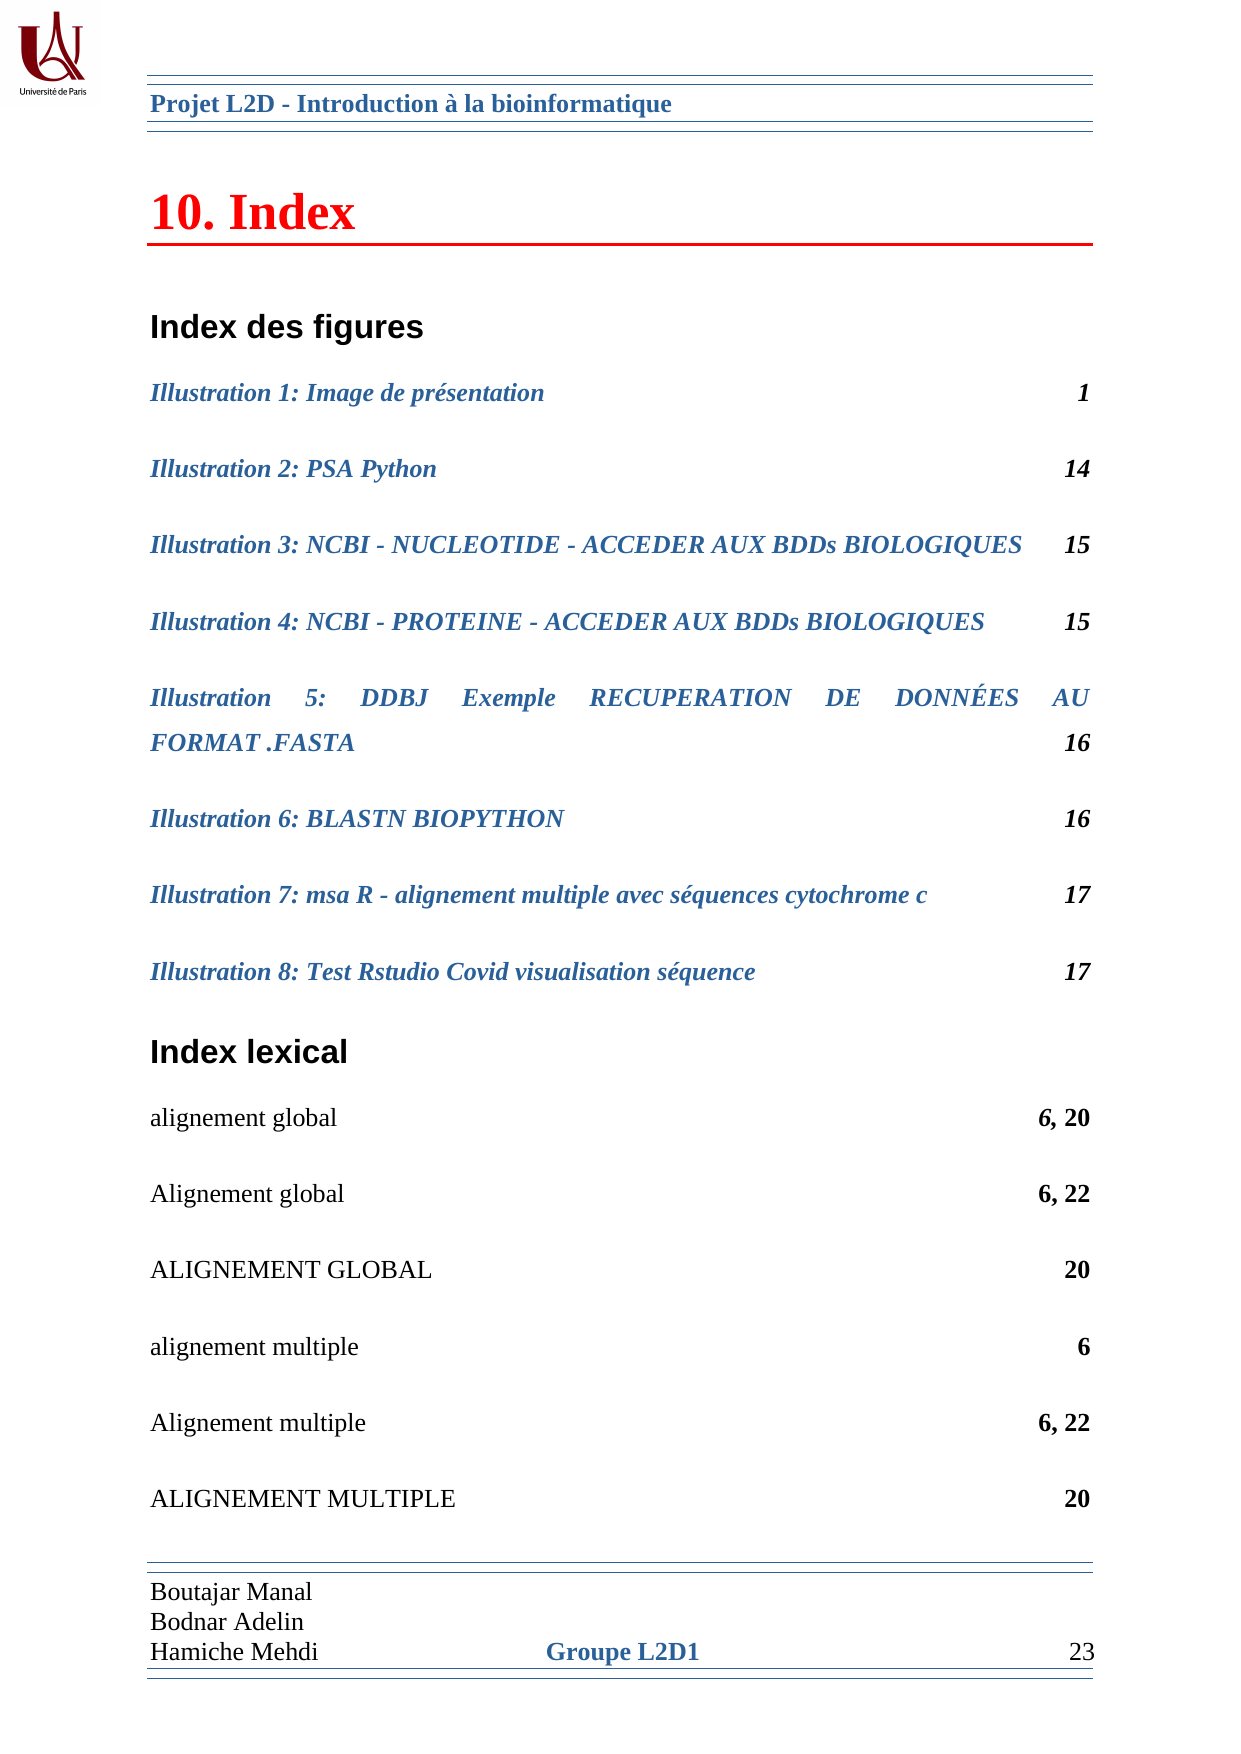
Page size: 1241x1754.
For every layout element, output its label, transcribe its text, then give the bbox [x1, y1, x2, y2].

text alignement global 6, 20 [150, 1102, 1090, 1132]
text Illustration 1: Image de présentation 1 [150, 377, 1090, 407]
picture [0, 0, 101, 107]
text Illustration 3: NCBI - NUCLEOTIDE - ACCEDER AUX BDDs BIOLOGIQUES 15 [150, 529, 1090, 559]
text ALIGNEMENT GLOBAL 20 [150, 1254, 1090, 1284]
text Illustration 8: Test Rstudio Covid visualisation séquence 17 [150, 956, 1090, 986]
subtitle 10. Index [147, 178, 1093, 243]
text ALIGNEMENT MULTIPLE 20 [150, 1483, 1090, 1513]
text Illustration 5: DDBJ Exemple RECUPERATION DE DONNÉES AU FORMAT .FASTA 16 [150, 682, 1090, 757]
text Illustration 7: msa R - alignement multiple avec séquences cytochrome c 17 [150, 879, 1090, 909]
text Alignement multiple 6, 22 [150, 1407, 1090, 1437]
text Illustration 6: BLASTN BIOPYTHON 16 [150, 803, 1090, 833]
subtitle Index lexical [150, 1032, 1090, 1070]
text Illustration 4: NCBI - PROTEINE - ACCEDER AUX BDDs BIOLOGIQUES 15 [150, 606, 1090, 636]
subtitle Index des figures [150, 307, 1090, 345]
text alignement multiple 6 [150, 1331, 1090, 1361]
text Alignement global 6, 22 [150, 1178, 1090, 1208]
text Illustration 2: PSA Python 14 [150, 453, 1090, 483]
